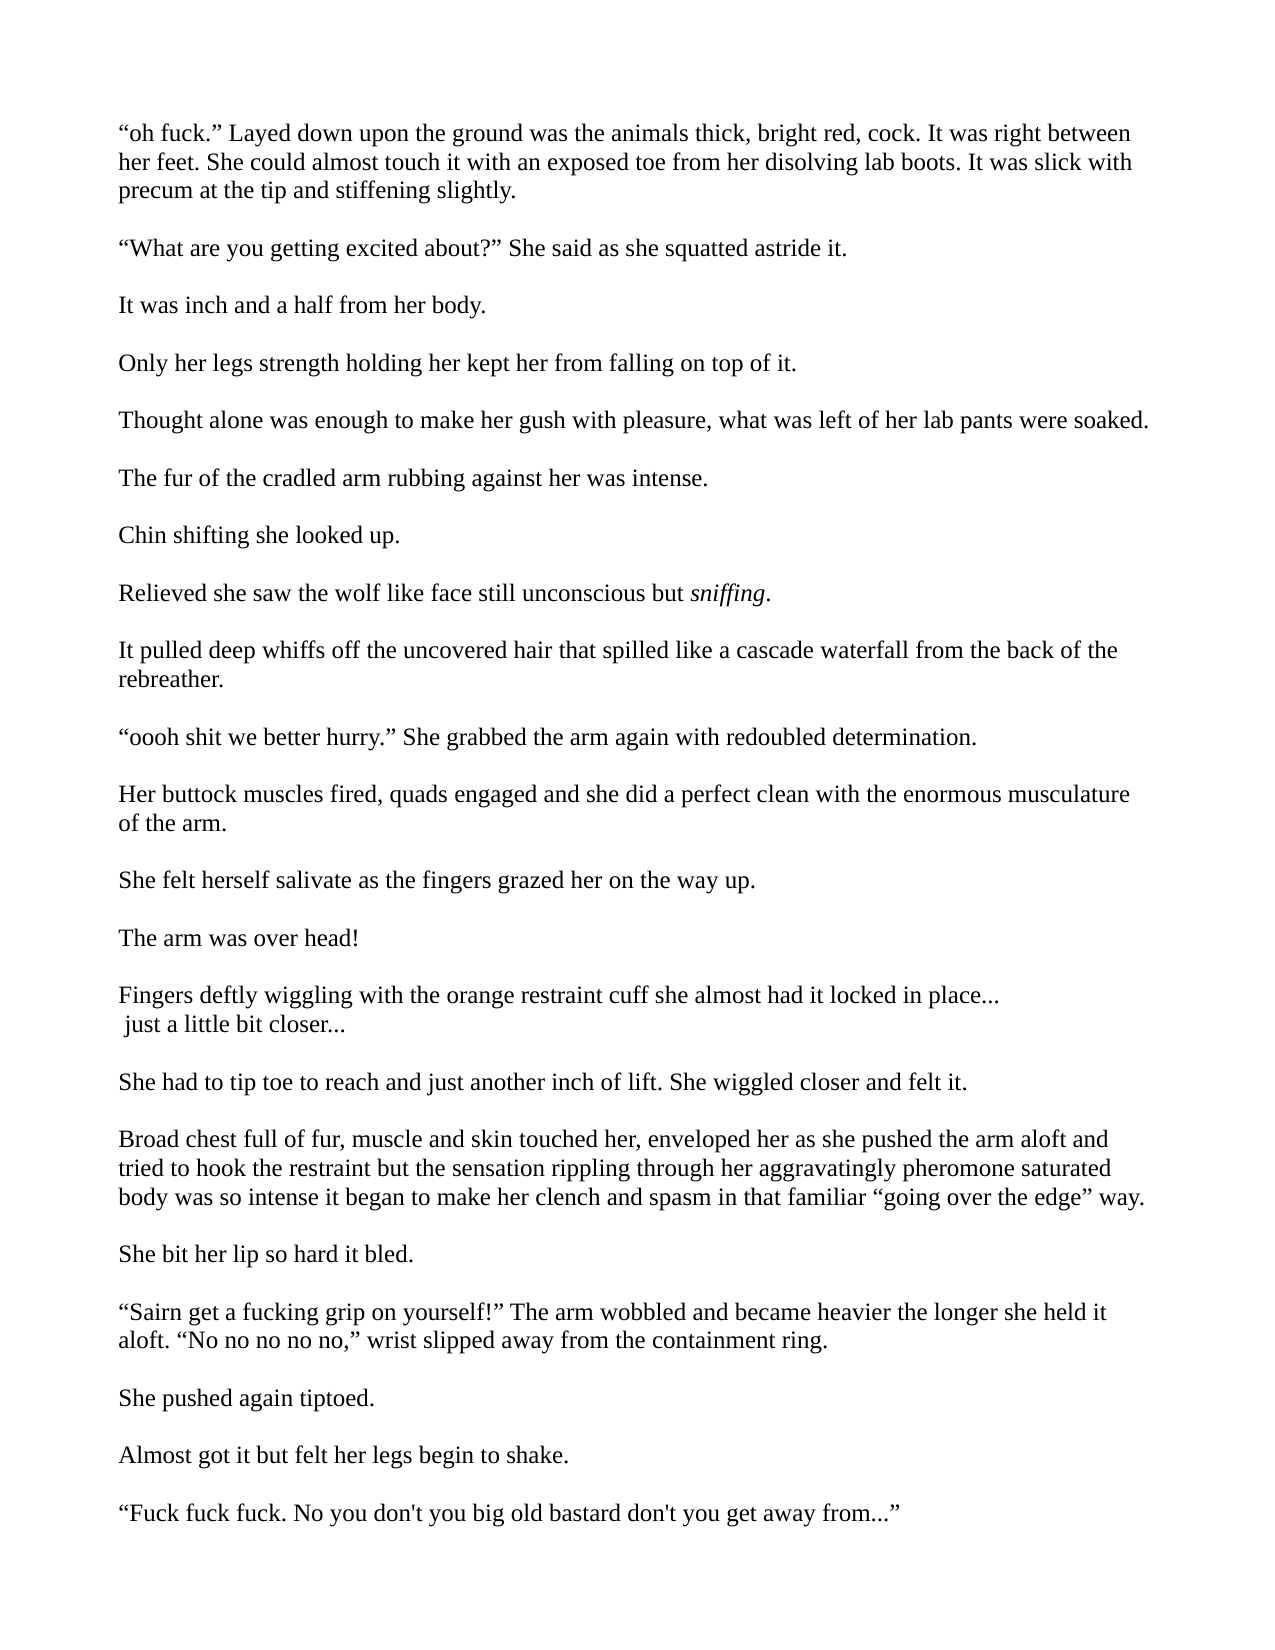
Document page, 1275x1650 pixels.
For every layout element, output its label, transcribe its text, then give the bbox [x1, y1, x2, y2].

text Almost got it but felt her legs begin to shake. “Fuck fuck fuck. No you don't you big old bastard don't you get away from...” [118, 1441, 1157, 1527]
text Her buttock muscles fired, quads engaged and she did a perfect clean with the enormous musculature of the arm. [118, 779, 1157, 837]
text Only her legs strength holding her kept her from falling on top of it. [118, 348, 1157, 377]
text “oh fuck.” Layed down upon the ground was the animals thick, bright red, cock. It was right between her feet. She could almost touch it with an exposed toe from her disolving lab boots. It was slick with precum at the tip and stiffening slightly. [118, 118, 1157, 204]
text “oooh shit we better hurry.” She grabbed the arm again with redoubled determination. [118, 722, 1157, 751]
text She had to tip toe to reach and just another inch of lift. She wiggled closer and felt it. Broad chest full of fur, muscle and skin touched her, enveloped her as she pushed the arm aloft and tried to hook the restraint but the sensation rippling through her aggravatingly pheromone saturated body was so intense it began to make her clench and spasm in that familiar “going over the edge” way. [118, 1038, 1157, 1211]
text Thought alone was enough to make her gush with pleasure, what was left of her lab pants were soaked. [118, 406, 1157, 434]
text just a little bit closer... [118, 1009, 1157, 1038]
text Fingers deftly wiggling with the orange restraint cuff she almost had it locked in place... [118, 981, 1157, 1009]
text Relieved she saw the wolf like face still unconscious but sniffing. [118, 578, 1157, 607]
text It was inch and a half from her body. [118, 291, 1157, 319]
text The arm was over head! [118, 923, 1157, 952]
text It pulled deep whiffs off the uncovered hair that spilled like a cascade waterfall from the back of the rebreather. [118, 636, 1157, 693]
text She felt herself salivate as the fingers grazed her on the way up. [118, 866, 1157, 894]
text The fur of the cradled arm rubbing against her was intense. [118, 463, 1157, 492]
text Chin shifting she looked up. [118, 521, 1157, 549]
text She pushed again tiptoed. [118, 1383, 1157, 1412]
text “What are you getting excited about?” She said as she squatted astride it. [118, 233, 1157, 262]
text She bit her lip so hard it bled. “Sairn get a fucking grip on yourself!” The arm wobbled and became heavier the longer she held it aloft. “No no no no no,” wrist slipped away from the containment ring. [118, 1239, 1157, 1354]
